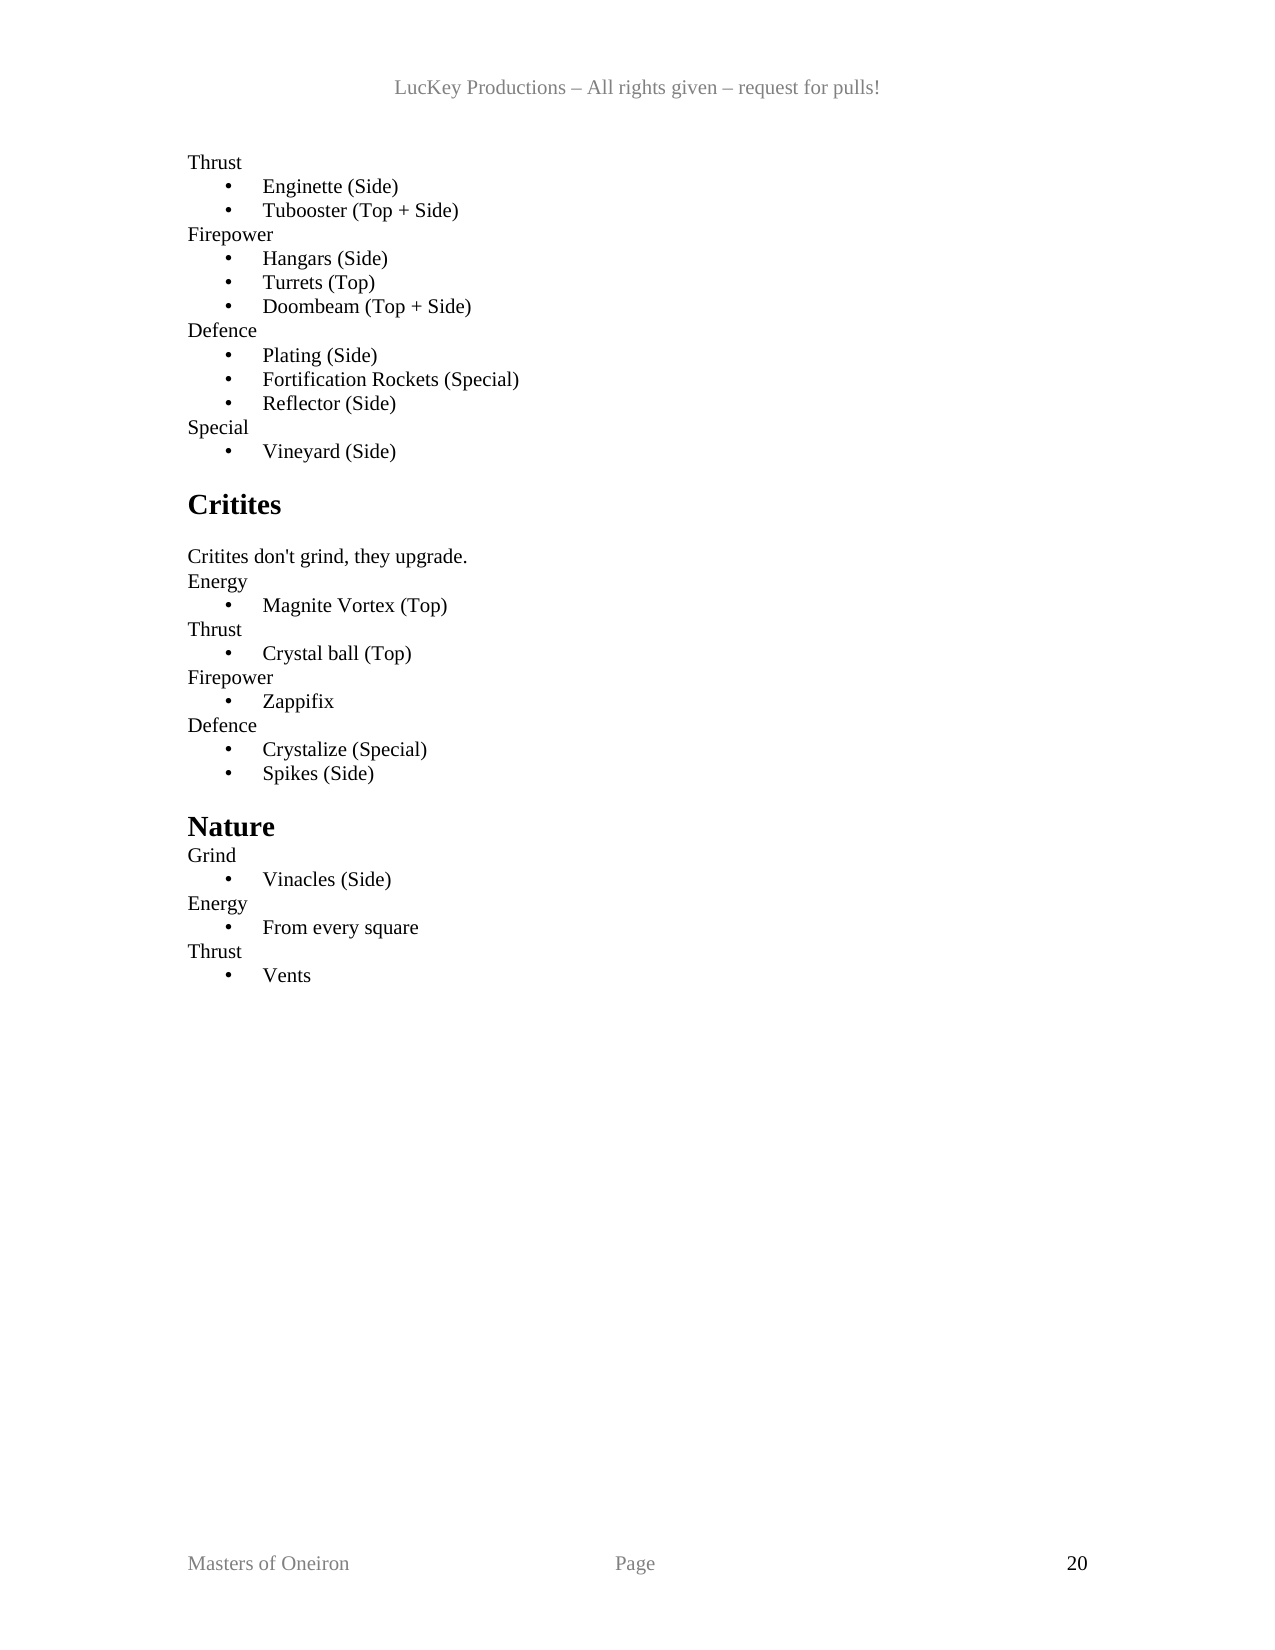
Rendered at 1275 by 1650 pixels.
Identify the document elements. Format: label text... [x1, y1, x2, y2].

list Enginette (Side) [225, 174, 1087, 198]
text Energy [187, 568, 1087, 593]
list Tubooster (Top + Side) [225, 198, 1087, 222]
list Spikes (Side) [225, 761, 1087, 785]
list Magnite Vortex (Top) [225, 593, 1087, 617]
text Critites don't grind, they upgrade. [187, 544, 1087, 568]
text Defence [187, 318, 1087, 342]
text Firepower [187, 665, 1087, 689]
list Reflector (Side) [225, 391, 1087, 415]
list Vents [225, 963, 1087, 987]
list Doombeam (Top + Side) [225, 294, 1087, 318]
text Energy [187, 891, 1087, 915]
text Thrust [187, 939, 1087, 963]
list Vineyard (Side) [225, 439, 1087, 463]
list Crystalize (Special) [225, 737, 1087, 761]
list Hangars (Side) [225, 246, 1087, 270]
list Fortification Rockets (Special) [225, 367, 1087, 391]
text Thrust [187, 150, 1087, 174]
text Firepower [187, 222, 1087, 246]
text Defence [187, 713, 1087, 737]
list Plating (Side) [225, 342, 1087, 367]
list Crystal ball (Top) [225, 641, 1087, 665]
text Nature [187, 809, 1087, 843]
list Vinacles (Side) [225, 867, 1087, 891]
text Critites [187, 487, 1087, 520]
list Turrets (Top) [225, 270, 1087, 294]
list Zappifix [225, 689, 1087, 713]
text Thrust [187, 617, 1087, 641]
text Grind [187, 843, 1087, 867]
text Special [187, 415, 1087, 439]
list From every square [225, 915, 1087, 939]
